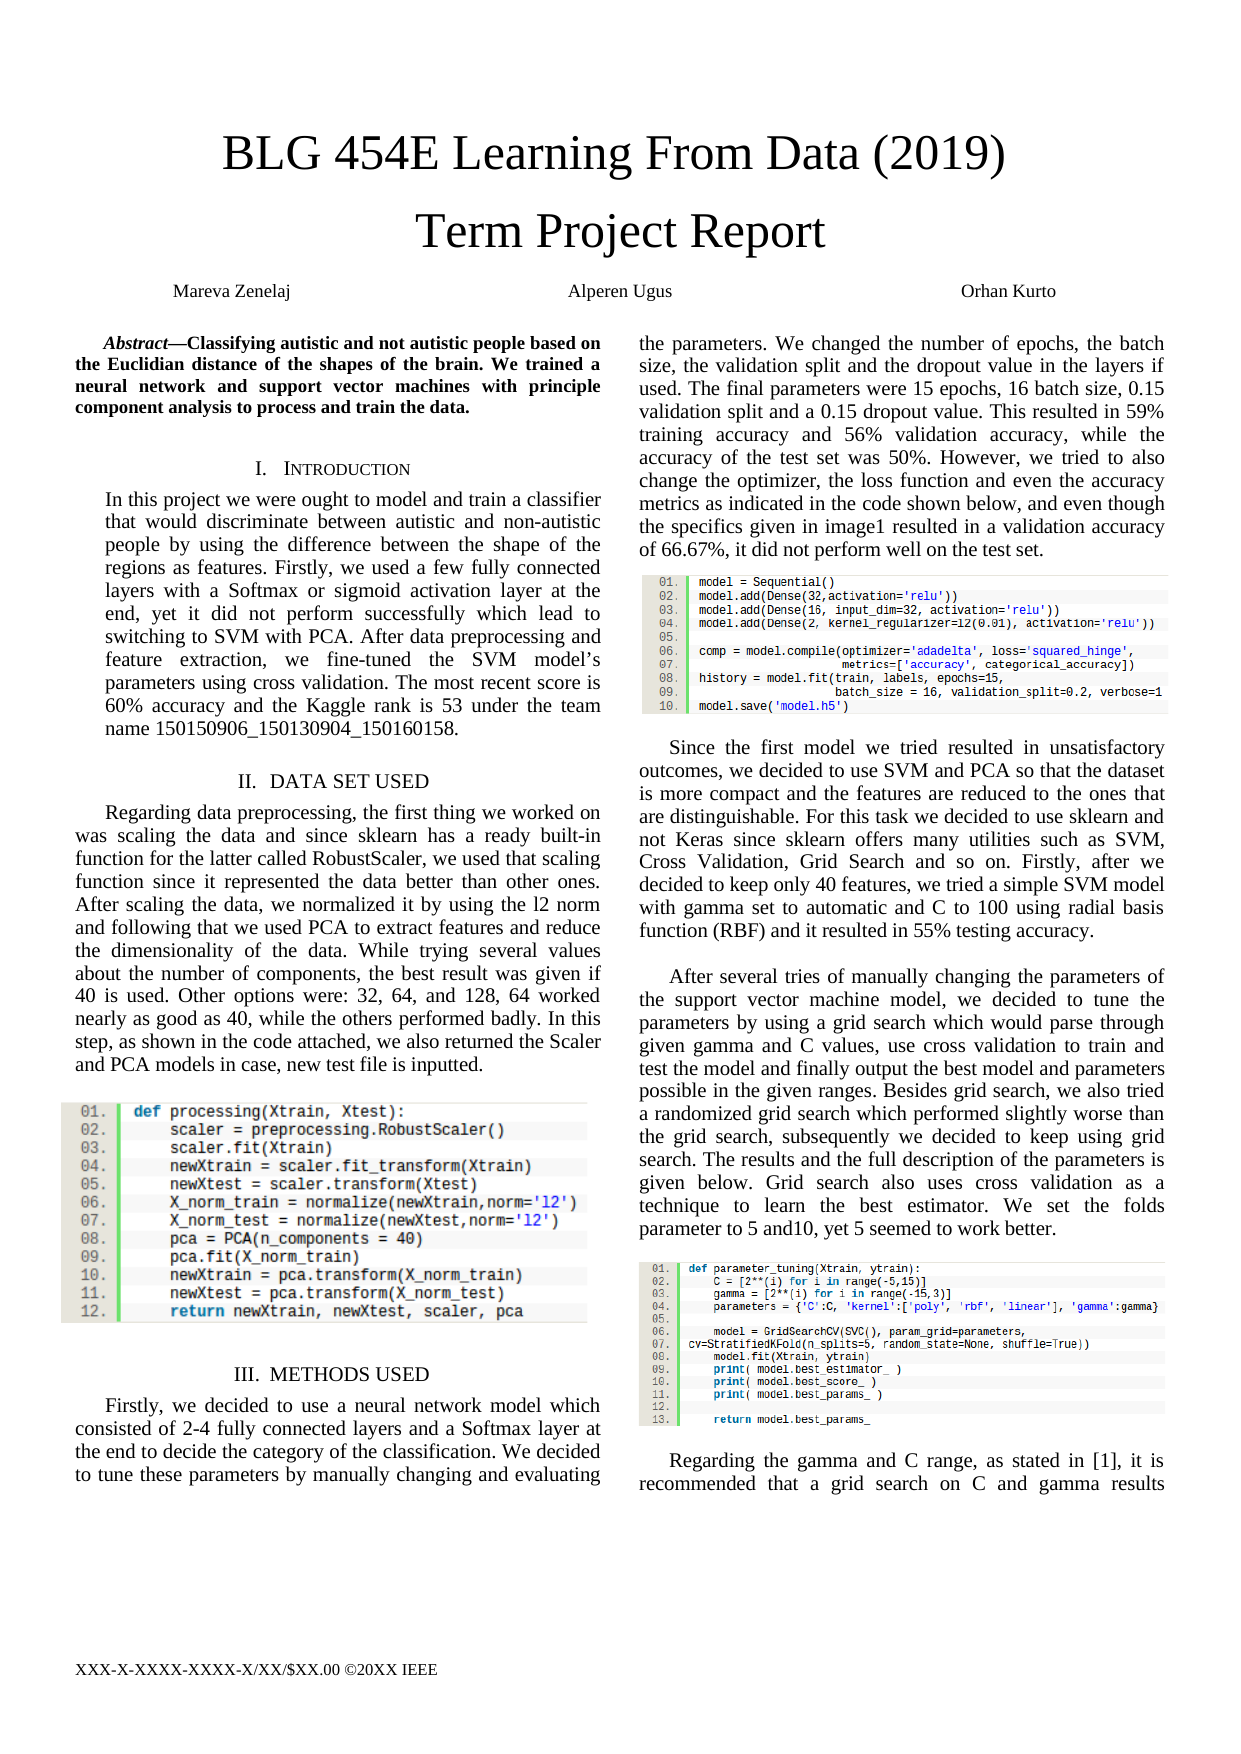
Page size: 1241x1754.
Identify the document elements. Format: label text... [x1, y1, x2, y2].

text Since the first model we tried resulted in unsatisfactory outcomes, we decided to use SVM and PCA so that the dataset is more compact and the features are reduced to the ones that are distinguishable. For this task we decided to use sklearn and not Keras since sklearn offers many utilities such as SVM, Cross Validation, Grid Search and so on. Firstly, after we decided to keep only 40 features, we tried a simple SVM model with gamma set to automatic and C to 100 using radial basis function (RBF) and it resulted in 55% testing accuracy. [639, 736, 1165, 942]
text Alperen Ugus [463, 279, 777, 323]
text Regarding the gamma and C range, as stated in [1], it is recommended that a grid search on C and gamma results [639, 1449, 1165, 1494]
text Regarding data preprocessing, the first thing we worked on was scaling the data and since sklearn has a ready built-in function for the latter called RobustScaler, we used that scaling function since it represented the data better than other ones. After scaling the data, we normalized it by using the l2 norm and following that we used PCA to extract features and reduce the dimensionality of the data. While trying several values about the number of components, the best result was given if 40 is used. Other options were: 32, 64, and 128, 64 worked nearly as good as 40, while the others performed badly. In this step, as shown in the code attached, we also returned the Scaler and PCA models in case, new test file is inputted. [75, 801, 601, 1076]
title Term Project Report [75, 201, 1165, 259]
subtitle DATA SET USED [75, 769, 601, 793]
text Mareva Zenelaj [75, 279, 388, 301]
picture [638, 1262, 1166, 1426]
text In this project we were ought to model and train a classifier that would discriminate between autistic and non-autistic people by using the difference between the shape of the regions as features. Firstly, we used a few fully connected layers with a Softmax or sigmoid activation layer at the end, yet it did not perform successfully which lead to switching to SVM with PCA. After data preprocessing and feature extraction, we fine-tuned the SVM model’s parameters using cross validation. The most recent score is 60% accuracy and the Kaggle rank is 53 under the team name 150150906_150130904_150160158. [105, 488, 601, 740]
text Orhan Kurto [852, 279, 1165, 327]
text Firstly, we decided to use a neural network model which consisted of 2-4 fully connected layers and a Softmax layer at the end to decide the category of the classification. We decided to tune these parameters by manually changing and evaluating [75, 1394, 601, 1486]
text Abstract—Classifying autistic and not autistic people based on the Euclidian distance of the shapes of the brain. We trained a neural network and support vector machines with principle component analysis to process and train the data. [75, 332, 601, 418]
title BLG 454E Learning From Data (2019) [75, 123, 1165, 180]
picture [61, 1100, 588, 1323]
text the parameters. We changed the number of epochs, the batch size, the validation split and the dropout value in the layers if used. The final parameters were 15 epochs, 16 batch size, 0.15 validation split and a 0.15 dropout value. This resulted in 59% training accuracy and 56% validation accuracy, while the accuracy of the test set was 50%. However, we tried to also change the optimizer, the loss function and even the accuracy metrics as indicated in the code shown below, and even though the specifics given in image1 resulted in a validation accuracy of 66.67%, it did not perform well on the test set. [639, 332, 1165, 561]
picture [642, 572, 1169, 714]
subtitle Introduction [75, 455, 601, 479]
subtitle METHODS USED [75, 1362, 601, 1386]
text After several tries of manually changing the parameters of the support vector machine model, we decided to tune the parameters by using a grid search which would parse through given gamma and C values, use cross validation to train and test the model and finally output the best model and parameters possible in the given ranges. Besides grid search, we also tried a randomized grid search which performed slightly worse than the grid search, subsequently we decided to keep using grid search. The results and the full description of the parameters is given below. Grid search also uses cross validation as a technique to learn the best estimator. We set the folds parameter to 5 and10, yet 5 seemed to work better. [639, 965, 1165, 1240]
